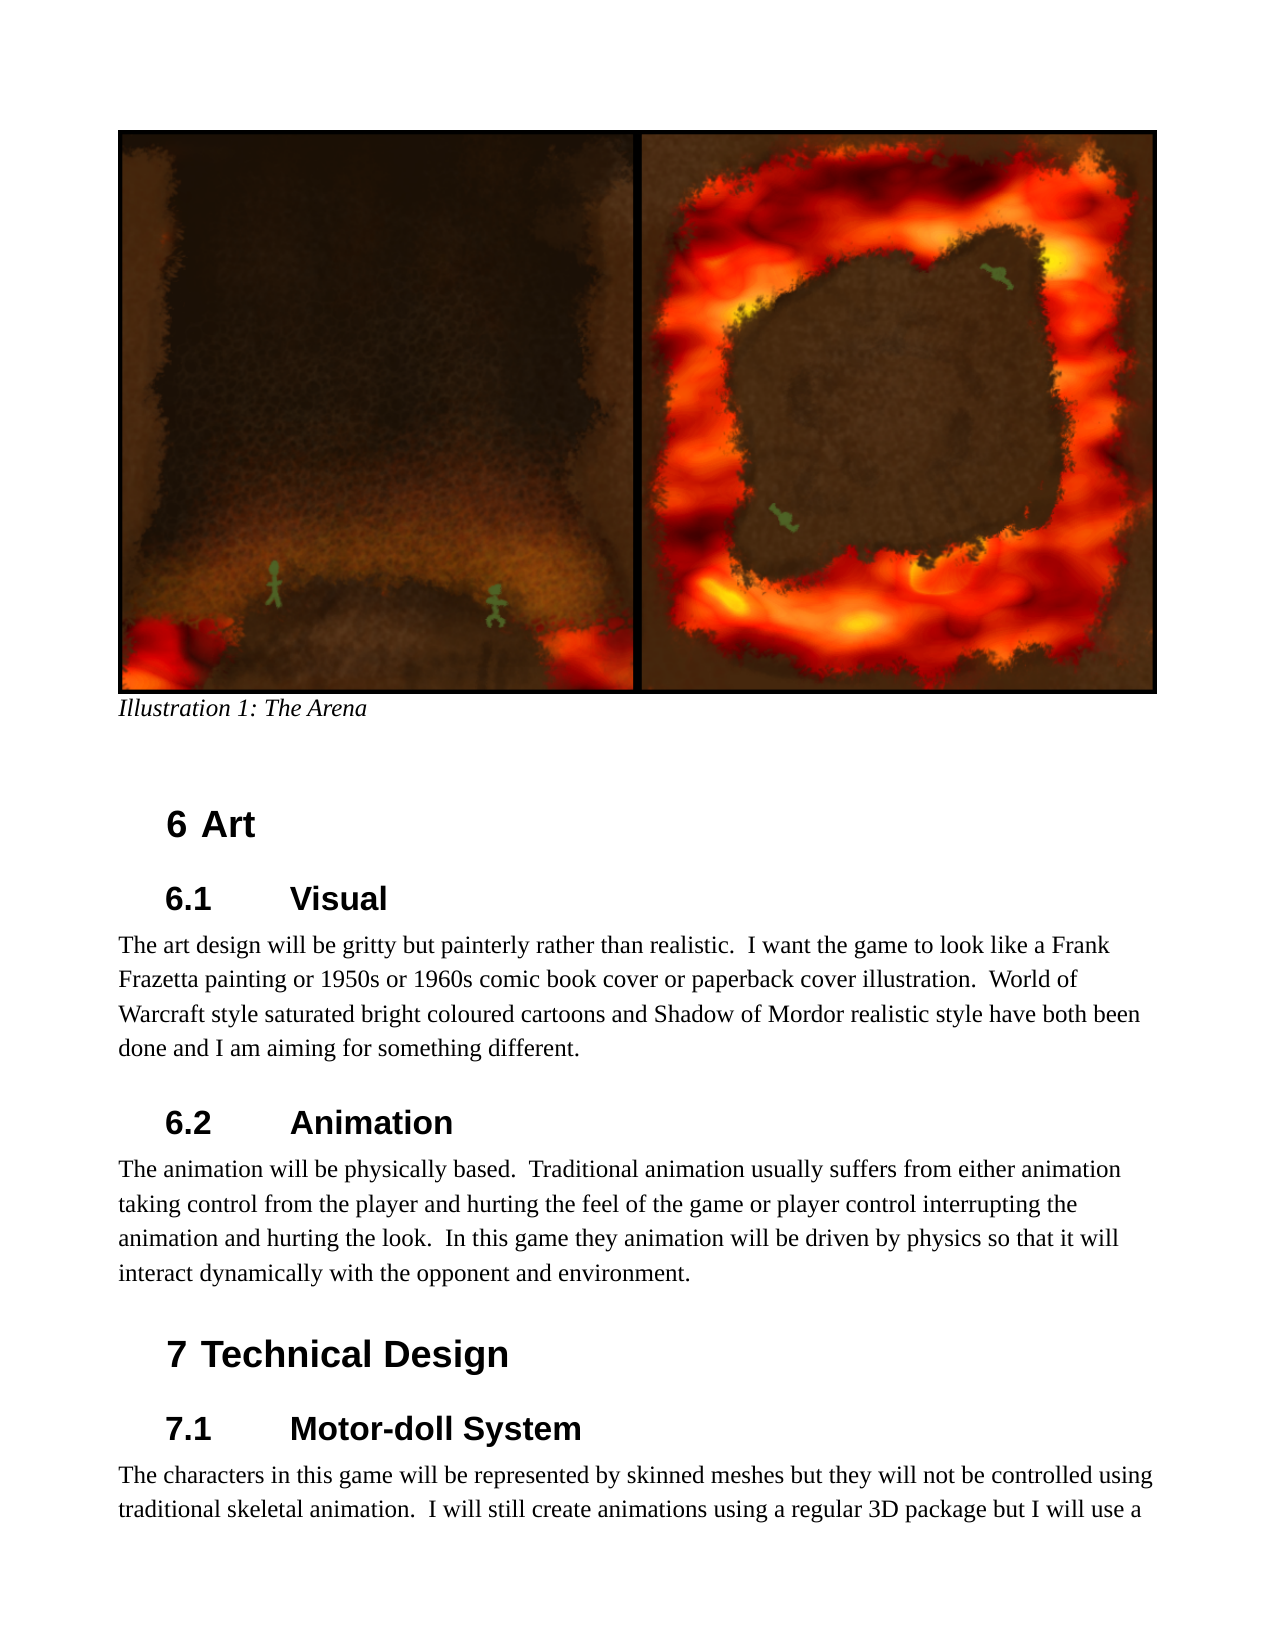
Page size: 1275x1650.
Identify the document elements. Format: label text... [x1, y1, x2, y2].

text The art design will be gritty but painterly rather than realistic. I want the game to look like a Frank Frazetta painting or 1950s or 1960s comic book cover or paperback cover illustration. World of Warcraft style saturated bright coloured cartoons and Shadow of Mordor realistic style have both been done and I am aiming for something different. [118, 930, 1157, 1062]
subtitle Motor-doll System [156, 1409, 1157, 1447]
subtitle Animation [156, 1103, 1157, 1142]
subtitle Technical Design [156, 1332, 1157, 1376]
text The characters in this game will be represented by skinned meshes but they will not be controlled using traditional skeletal animation. I will still create animations using a regular 3D package but I will use a [118, 1460, 1157, 1523]
text The animation will be physically based. Traditional animation usually suffers from either animation taking control from the player and hurting the feel of the game or player control interrupting the animation and hurting the look. In this game they animation will be driven by physics so that it will interact dynamically with the opponent and environment. [118, 1154, 1157, 1287]
text Illustration 1: The Arena [118, 694, 1157, 722]
subtitle Visual [156, 879, 1157, 917]
subtitle Art [156, 802, 1157, 845]
picture [118, 130, 1157, 694]
